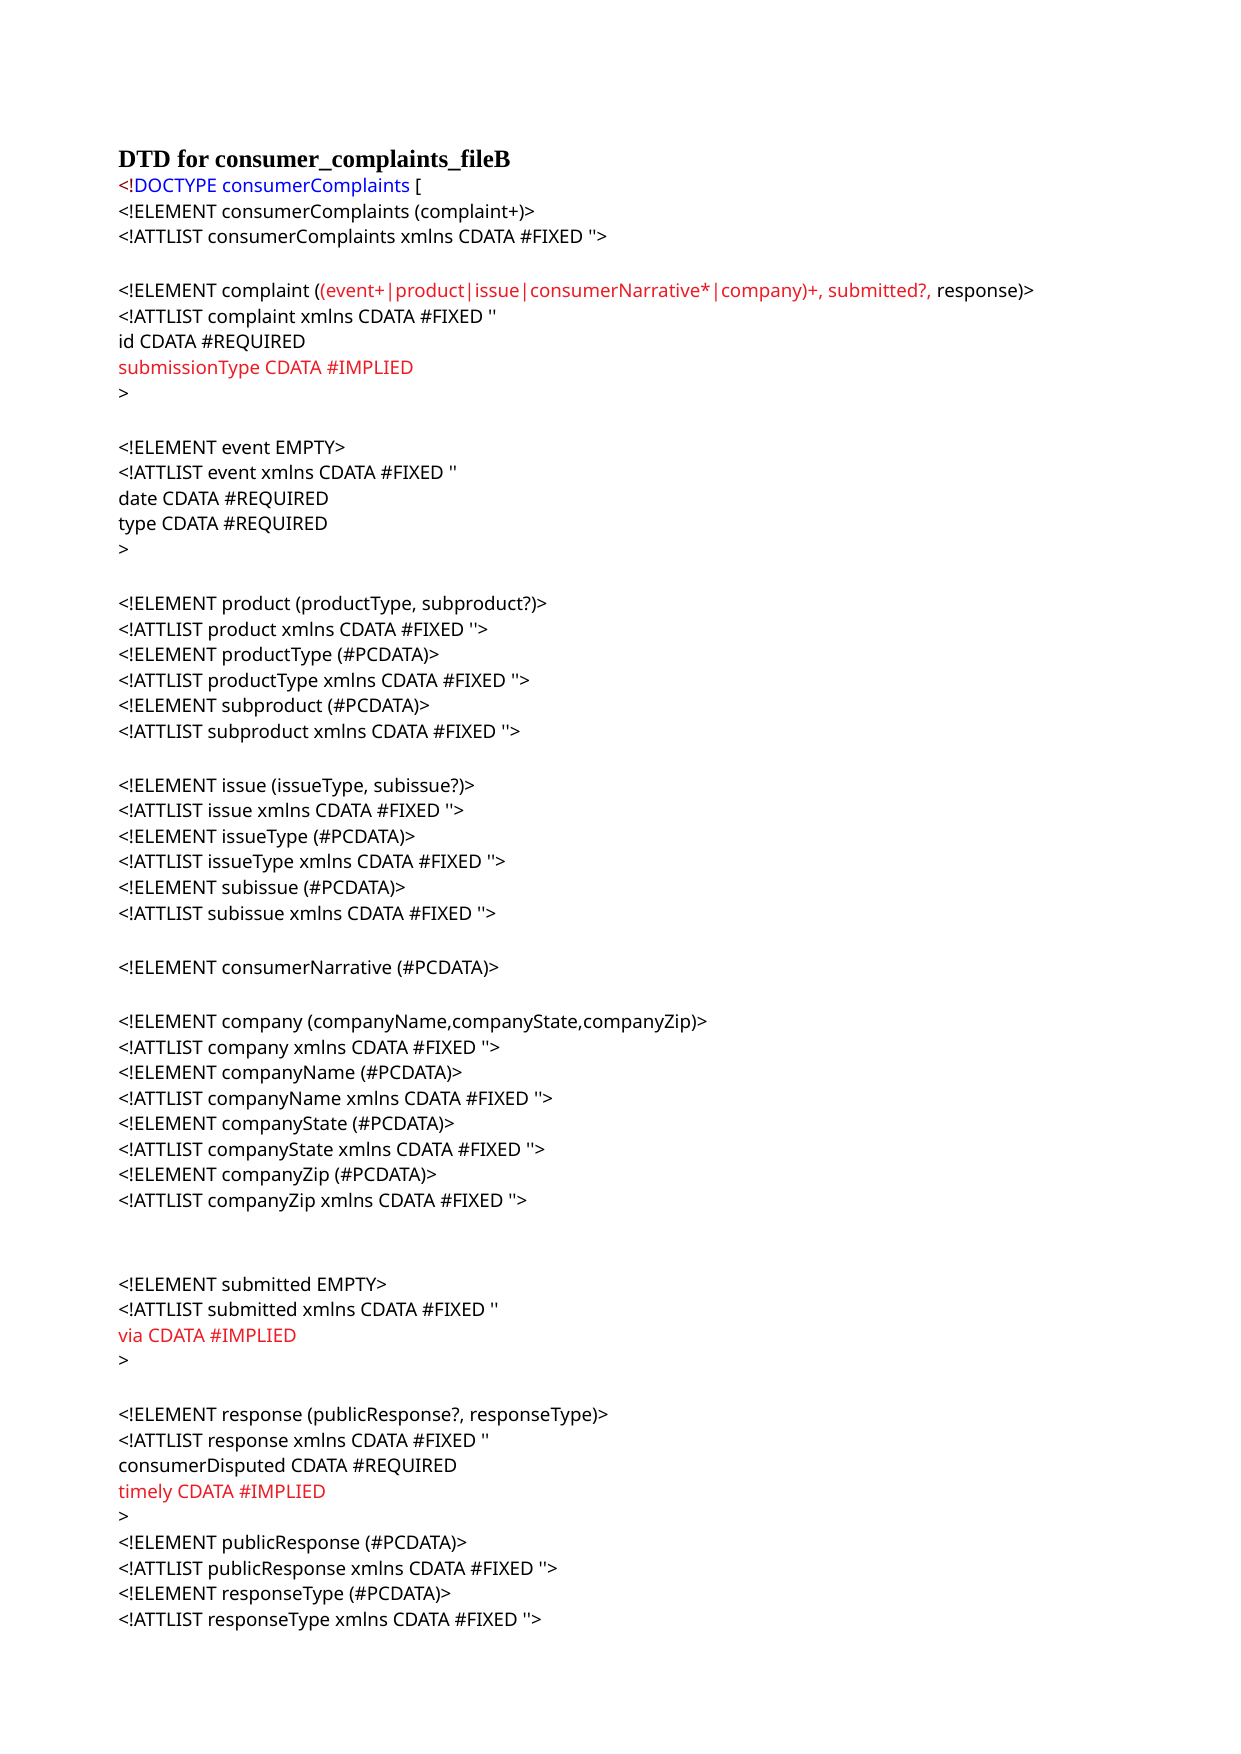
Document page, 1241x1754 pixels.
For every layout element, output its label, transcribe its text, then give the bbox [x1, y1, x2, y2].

text <!ATTLIST companyState xmlns CDATA #FIXED ''> [118, 1136, 1122, 1162]
text <!ELEMENT company (companyName,companyState,companyZip)> [118, 1008, 1122, 1034]
text <!ELEMENT complaint ((event+|product|issue|consumerNarrative*|company)+, submitted?, response)> [118, 278, 1122, 303]
text type CDATA #REQUIRED [118, 511, 1122, 536]
text consumerDisputed CDATA #REQUIRED [118, 1453, 1122, 1478]
text <!ELEMENT companyZip (#PCDATA)> [118, 1162, 1122, 1187]
text id CDATA #REQUIRED [118, 329, 1122, 354]
text <!ELEMENT consumerComplaints (complaint+)> [118, 198, 1122, 223]
text <!ATTLIST consumerComplaints xmlns CDATA #FIXED ''> [118, 223, 1122, 249]
text <!ELEMENT responseType (#PCDATA)> [118, 1580, 1122, 1606]
text date CDATA #REQUIRED [118, 485, 1122, 511]
text <!ATTLIST submitted xmlns CDATA #FIXED '' [118, 1296, 1122, 1322]
text <!ATTLIST responseType xmlns CDATA #FIXED ''> [118, 1606, 1122, 1631]
text > [118, 1347, 1122, 1373]
text <!ATTLIST issueType xmlns CDATA #FIXED ''> [118, 849, 1122, 874]
text <!ELEMENT companyName (#PCDATA)> [118, 1059, 1122, 1085]
text <!ATTLIST issue xmlns CDATA #FIXED ''> [118, 798, 1122, 823]
text <!ATTLIST companyName xmlns CDATA #FIXED ''> [118, 1085, 1122, 1111]
text <!ATTLIST company xmlns CDATA #FIXED ''> [118, 1034, 1122, 1059]
text <!ELEMENT consumerNarrative (#PCDATA)> [118, 954, 1122, 980]
text <!ELEMENT product (productType, subproduct?)> [118, 590, 1122, 616]
text via CDATA #IMPLIED [118, 1322, 1122, 1347]
text <!ELEMENT issueType (#PCDATA)> [118, 823, 1122, 849]
text <!ATTLIST companyZip xmlns CDATA #FIXED ''> [118, 1187, 1122, 1213]
text <!ATTLIST subproduct xmlns CDATA #FIXED ''> [118, 718, 1122, 743]
text <!ELEMENT event EMPTY> [118, 434, 1122, 459]
text <!ATTLIST product xmlns CDATA #FIXED ''> [118, 616, 1122, 641]
text <!ELEMENT submitted EMPTY> [118, 1271, 1122, 1296]
text > [118, 380, 1122, 405]
text <!ELEMENT productType (#PCDATA)> [118, 641, 1122, 667]
text <!ATTLIST publicResponse xmlns CDATA #FIXED ''> [118, 1555, 1122, 1580]
text <!ATTLIST complaint xmlns CDATA #FIXED '' [118, 303, 1122, 329]
text <!ELEMENT issue (issueType, subissue?)> [118, 772, 1122, 798]
text <!ATTLIST event xmlns CDATA #FIXED '' [118, 459, 1122, 485]
text timely CDATA #IMPLIED [118, 1478, 1122, 1504]
text <!ELEMENT publicResponse (#PCDATA)> [118, 1529, 1122, 1555]
text > [118, 1504, 1122, 1529]
text <!ELEMENT response (publicResponse?, responseType)> [118, 1402, 1122, 1427]
text <!ATTLIST productType xmlns CDATA #FIXED ''> [118, 667, 1122, 692]
text <!ELEMENT subproduct (#PCDATA)> [118, 692, 1122, 718]
text <!ELEMENT companyState (#PCDATA)> [118, 1111, 1122, 1136]
text > [118, 536, 1122, 562]
text <!ELEMENT subissue (#PCDATA)> [118, 874, 1122, 900]
text <!ATTLIST subissue xmlns CDATA #FIXED ''> [118, 900, 1122, 925]
text <!DOCTYPE consumerComplaints [ [118, 172, 1122, 198]
text DTD for consumer_complaints_fileB [118, 144, 1122, 172]
text <!ATTLIST response xmlns CDATA #FIXED '' [118, 1427, 1122, 1453]
text submissionType CDATA #IMPLIED [118, 354, 1122, 380]
